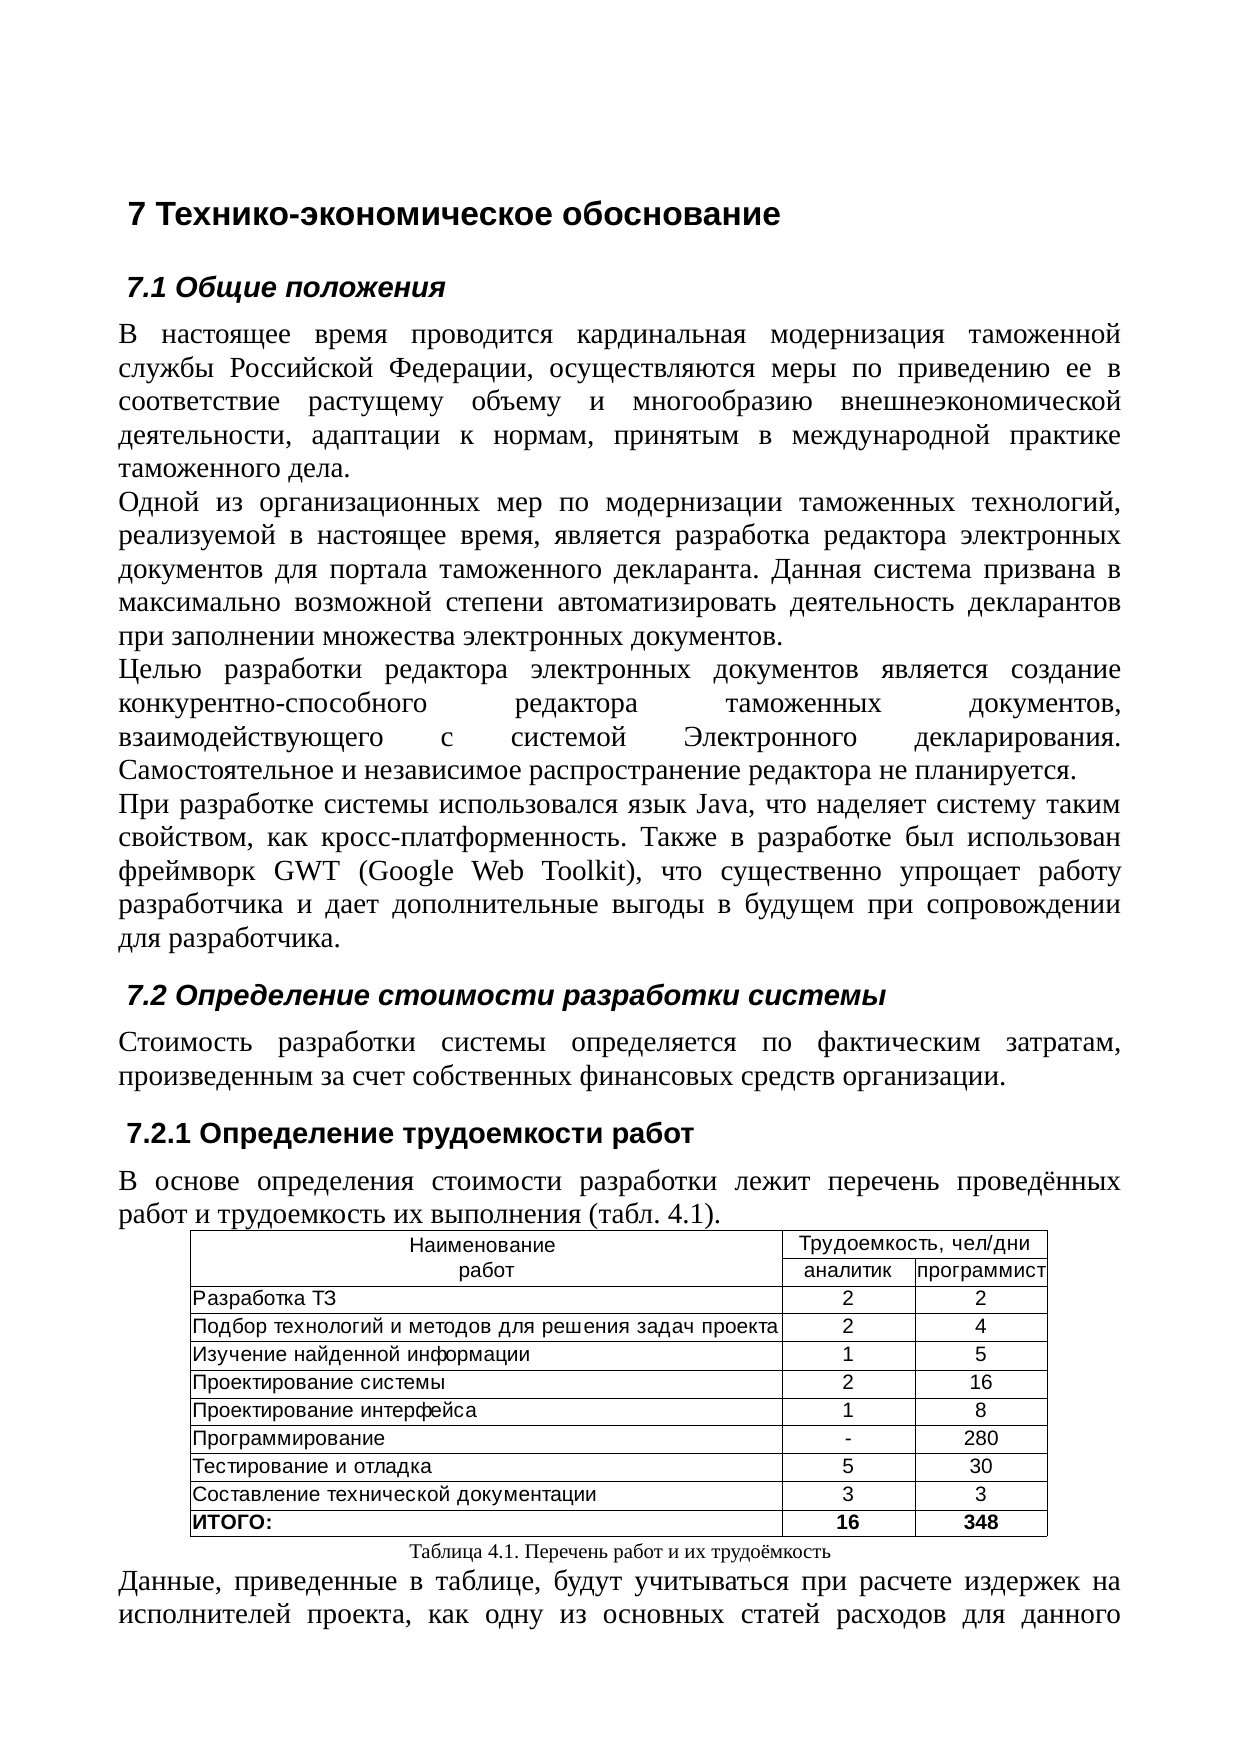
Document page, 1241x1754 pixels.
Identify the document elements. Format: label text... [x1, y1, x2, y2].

text Таблица 4.1. Перечень работ и их трудоёмкость [118, 1230, 1122, 1563]
text При разработке системы использовался язык Java, что наделяет систему таким свойством, как кросс-платформенность. Также в разработке был использован фреймворк GWT (Google Web Toolkit), что существенно упрощает работу разработчика и дает дополнительные выгоды в будущем при сопровождении для разработчика. [118, 786, 1122, 953]
text Целью разработки редактора электронных документов является создание конкурентно-способного редактора таможенных документов, взаимодействующего с системой Электронного декларирования. Самостоятельное и независимое распространение редактора не планируется. [118, 652, 1122, 786]
text Одной из организационных мер по модернизации таможенных технологий, реализуемой в настоящее время, является разработка редактора электронных документов для портала таможенного декларанта. Данная система призвана в максимально возможной степени автоматизировать деятельность декларантов при заполнении множества электронных документов. [118, 484, 1122, 652]
text В основе определения стоимости разработки лежит перечень проведённых работ и трудоемкость их выполнения (табл. 4.1). [118, 1163, 1122, 1230]
subtitle Технико-экономическое обоснование [118, 194, 1122, 233]
subtitle Определение трудоемкости работ [118, 1117, 1122, 1150]
subtitle Общие положения [118, 270, 1122, 304]
subtitle Определение стоимости разработки системы [118, 978, 1122, 1012]
text Данные, приведенные в таблице, будут учитываться при расчете издержек на исполнителей проекта, как одну из основных статей расходов для данного [118, 1563, 1122, 1630]
text Стоимость разработки системы определяется по фактическим затратам, произведенным за счет собственных финансовых средств организации. [118, 1024, 1122, 1092]
text В настоящее время проводится кардинальная модернизация таможенной службы Российской Федерации, осуществляются меры по приведению ее в соответствие растущему объему и многообразию внешнеэкономической деятельности, адаптации к нормам, принятым в международной практике таможенного дела. [118, 316, 1122, 484]
